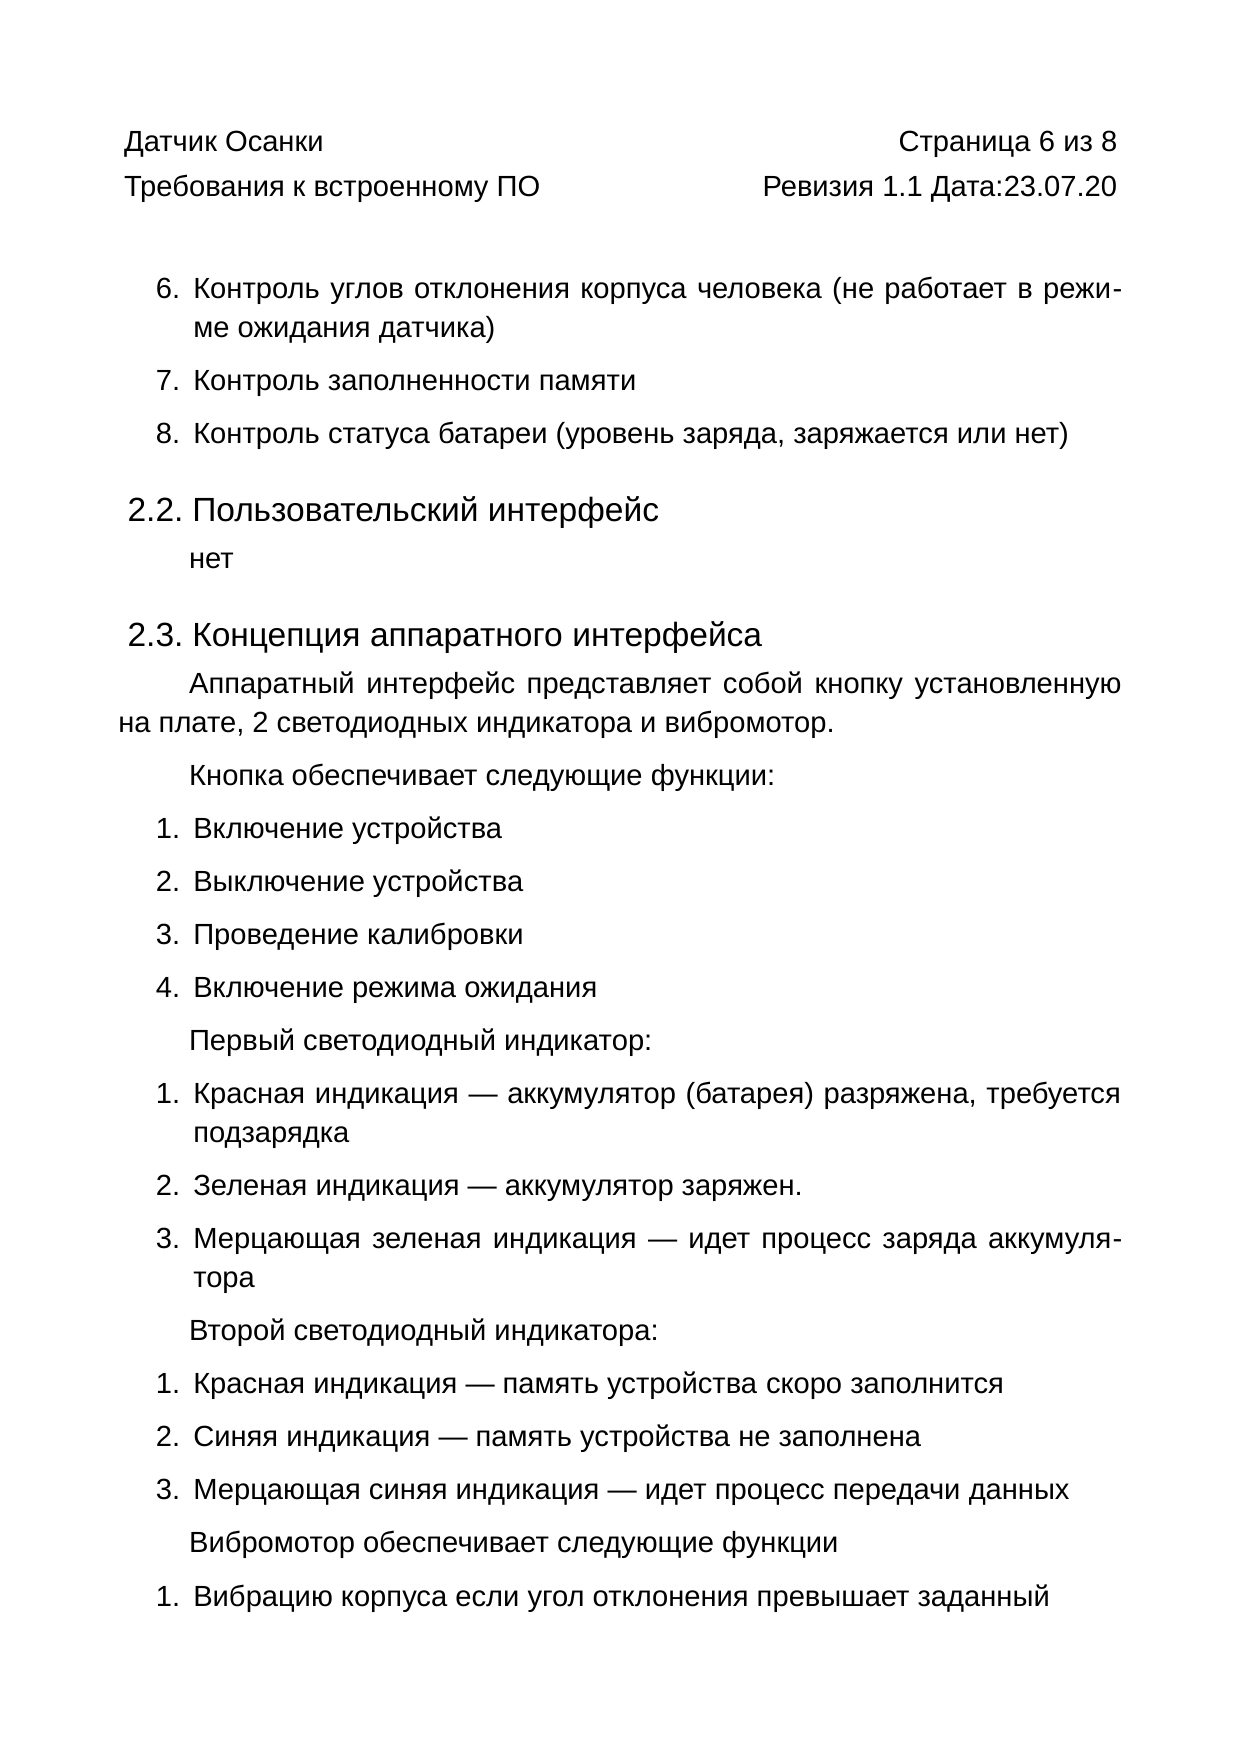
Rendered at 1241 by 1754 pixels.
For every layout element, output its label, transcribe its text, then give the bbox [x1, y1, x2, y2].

list Красная индикация — память устройства скоро заполнится [156, 1366, 1122, 1400]
list Мерцающая зеленая индикация — идет процесс заряда аккумуля­тора [156, 1221, 1122, 1293]
list Контроль статуса батареи (уровень заряда, заряжается или нет) [156, 416, 1122, 449]
list Красная индикация — аккумулятор (батарея) разряжена, требуется подзарядка [156, 1077, 1122, 1149]
list Мерцающая синяя индикация — идет процесс передачи данных [156, 1472, 1122, 1506]
list Включение режима ожидания [156, 970, 1122, 1004]
list Выключение устройства [156, 864, 1122, 898]
list Проведение калибровки [156, 917, 1122, 951]
text Второй светодиодный индикатора: [118, 1313, 1122, 1347]
list Синяя индикация — память устройства не заполнена [156, 1419, 1122, 1453]
text Вибромотор обеспечивает следующие функции [118, 1526, 1122, 1559]
list Включение устройства [156, 811, 1122, 844]
text Первый светодиодный индикатор: [118, 1023, 1122, 1057]
subtitle Концепция аппаратного интерфейса [118, 615, 1122, 654]
text Кнопка обеспечивает следующие функции: [118, 758, 1122, 791]
text нет [118, 541, 1122, 574]
list Зеленая индикация — аккумулятор заряжен. [156, 1168, 1122, 1202]
subtitle Пользовательский интерфейс [118, 490, 1122, 528]
list Контроль углов отклонения корпуса человека (не работает в режи­ме ожидания датчика) [156, 271, 1122, 343]
list Вибрацию корпуса если угол отклонения превышает заданный [156, 1579, 1122, 1612]
text Аппаратный интерфейс представляет собой кнопку установленную на плате, 2 светодиодных индикатора и вибромотор. [118, 666, 1122, 738]
list Контроль заполненности памяти [156, 363, 1122, 396]
